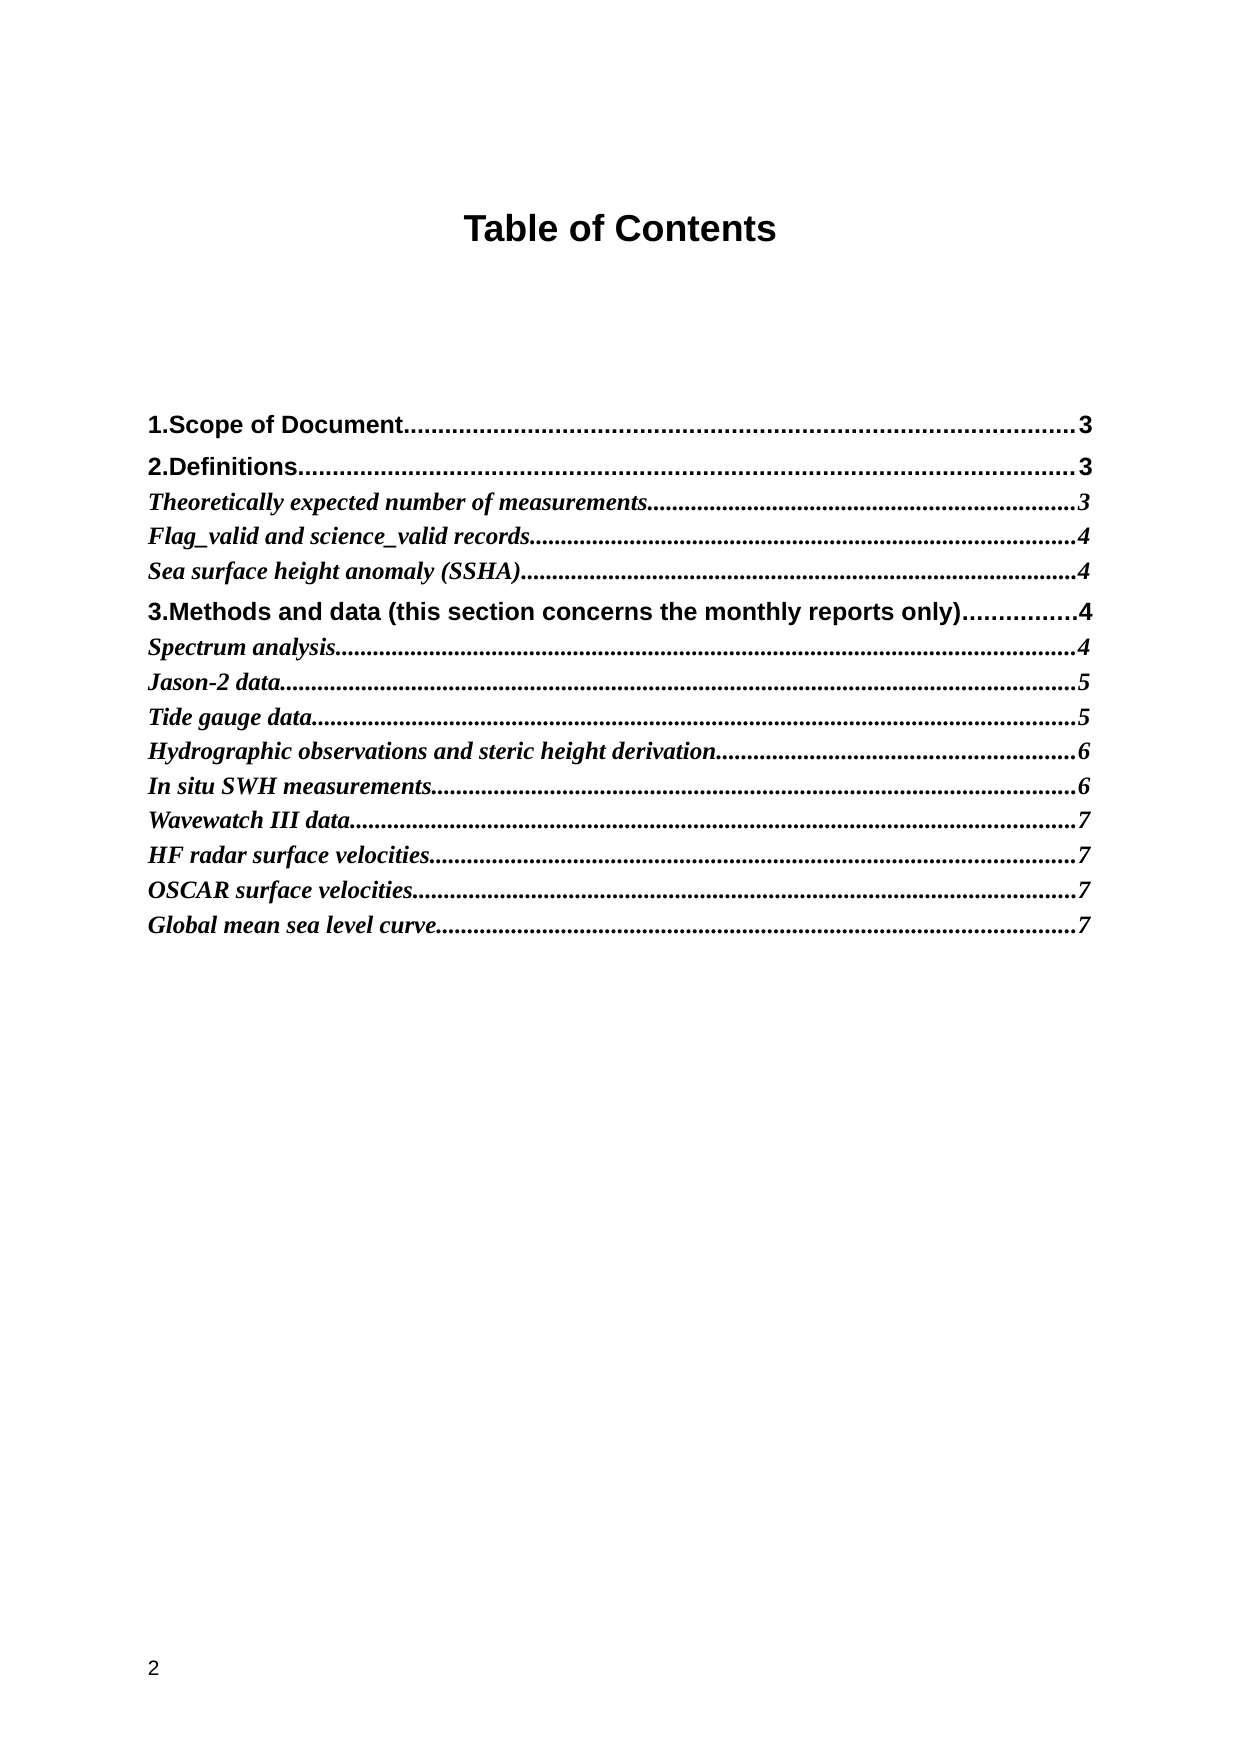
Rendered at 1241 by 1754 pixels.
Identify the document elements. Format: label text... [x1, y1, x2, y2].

text 1.Scope of Document 3 [148, 410, 1093, 439]
subtitle Spectrum analysis 4 [148, 632, 1093, 661]
text 2.Definitions 3 [148, 452, 1093, 480]
subtitle HF radar surface velocities 7 [148, 840, 1093, 869]
subtitle OSCAR surface velocities 7 [148, 875, 1093, 904]
subtitle Hydrographic observations and steric height derivation 6 [148, 736, 1093, 765]
subtitle Wavewatch III data 7 [148, 806, 1093, 834]
subtitle Jason-2 data 5 [148, 667, 1093, 696]
title Table of Contents [148, 206, 1093, 249]
subtitle Sea surface height anomaly (SSHA) 4 [148, 556, 1093, 585]
subtitle In situ SWH measurements 6 [148, 771, 1093, 800]
subtitle Tide gauge data 5 [148, 702, 1093, 730]
subtitle Global mean sea level curve 7 [148, 910, 1093, 938]
subtitle Theoretically expected number of measurements 3 [148, 487, 1093, 515]
subtitle Flag_valid and science_valid records 4 [148, 521, 1093, 550]
text 3.Methods and data (this section concerns the monthly reports only) 4 [148, 597, 1093, 626]
